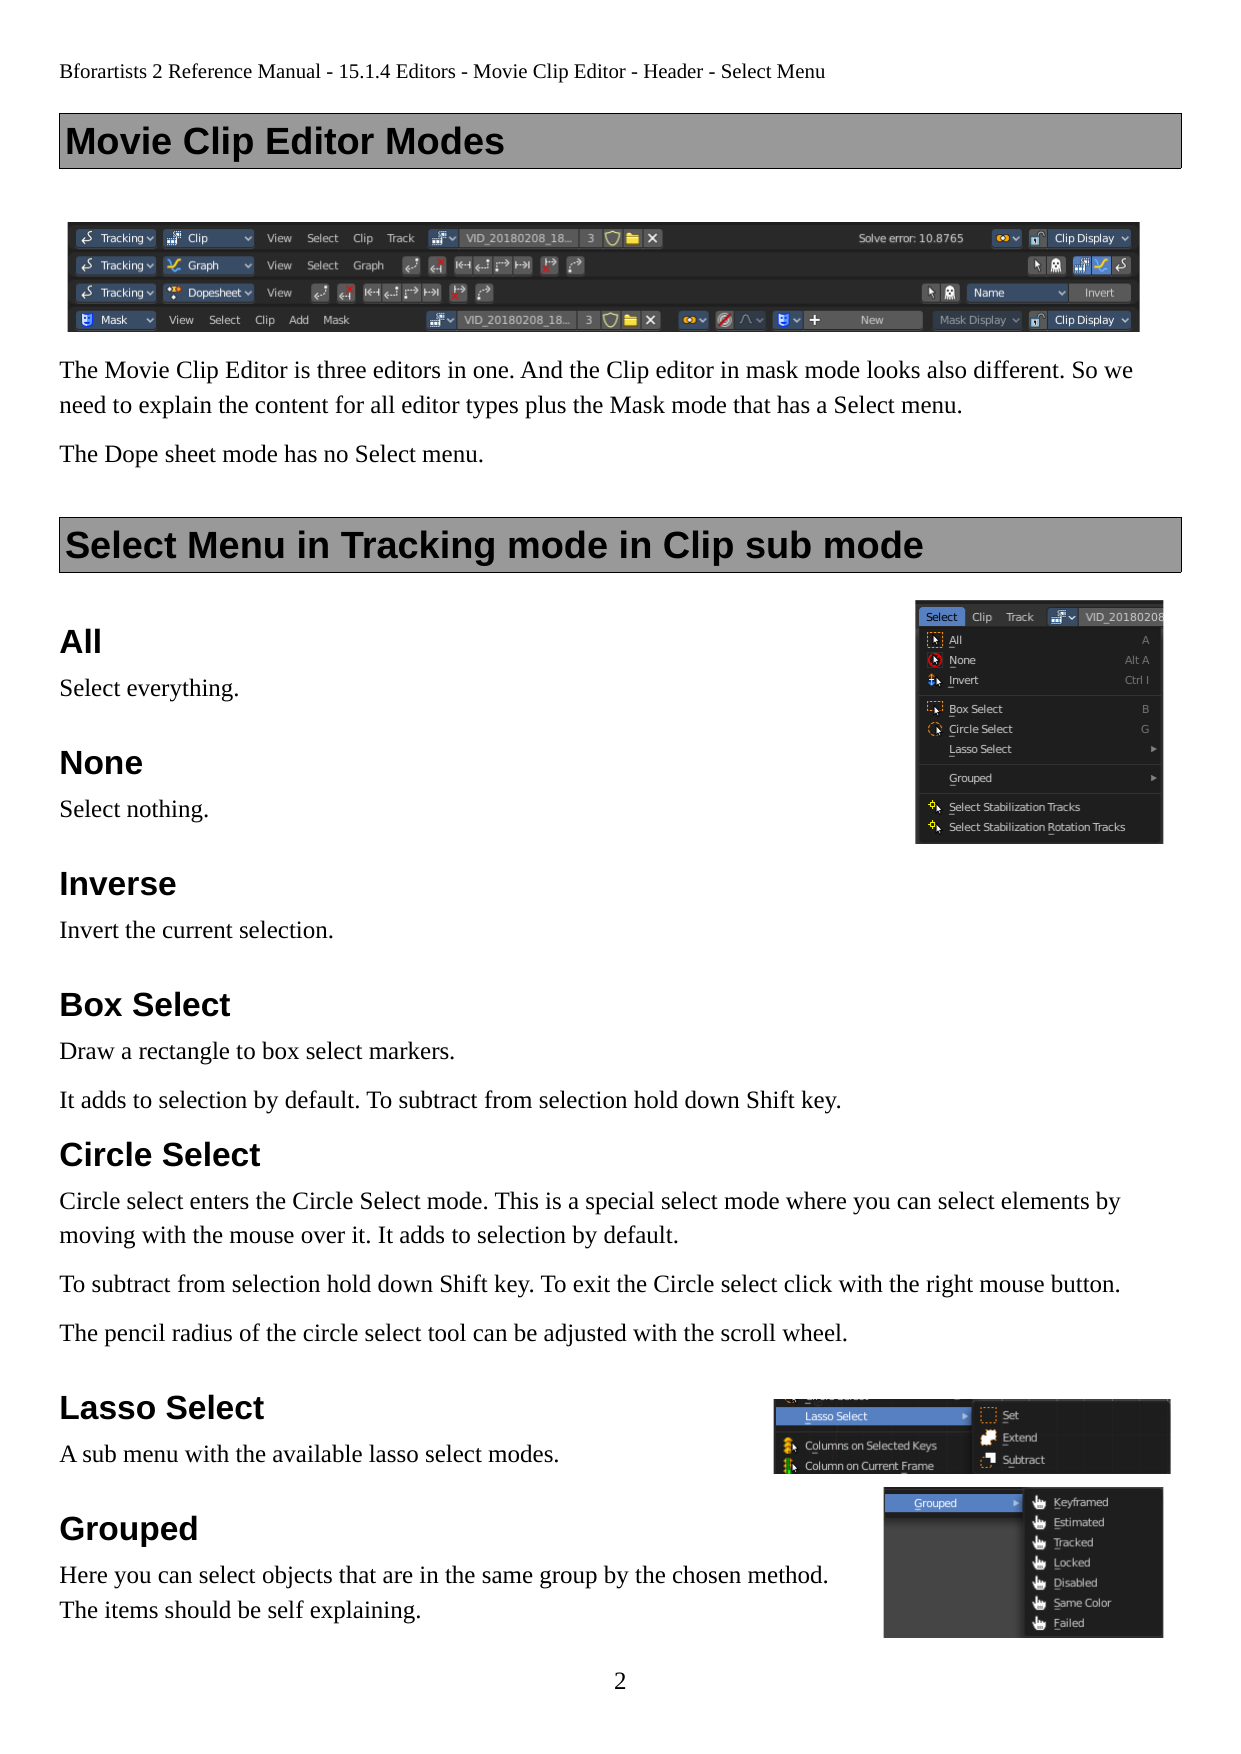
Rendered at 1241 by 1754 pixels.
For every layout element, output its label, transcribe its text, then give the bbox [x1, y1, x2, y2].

subtitle [1164, 743, 1181, 781]
text To subtract from selection hold down Shift key. To exit the Circle select click with the right mouse button. [59, 1269, 1181, 1298]
table_header Select Menu in Tracking mode in Clip sub mode [60, 518, 1181, 572]
text Circle select enters the Circle Select mode. This is a special select mode where you can select elements by moving with the mouse over it. It adds to selection by default. [59, 1186, 1181, 1249]
picture [67, 222, 1140, 332]
subtitle Circle Select [59, 1134, 1181, 1173]
picture [883, 1487, 1164, 1638]
subtitle [1164, 1509, 1181, 1548]
subtitle Lasso Select [59, 1388, 1181, 1427]
text The Movie Clip Editor is three editors in one. And the Clip editor in mask mode looks also different. So we need to explain the content for all editor types plus the Mask mode that has a Select menu. [59, 202, 1181, 419]
subtitle None [59, 743, 915, 781]
subtitle [1164, 622, 1181, 660]
text Select everything. [59, 673, 915, 702]
subtitle All [59, 622, 915, 660]
text [1164, 794, 1181, 823]
text The Dope sheet mode has no Select menu. [59, 439, 1181, 468]
text The pencil radius of the circle select tool can be adjusted with the scroll wheel. [59, 1318, 1181, 1347]
picture [915, 600, 1164, 844]
table_header Movie Clip Editor Modes [60, 114, 1181, 168]
subtitle Box Select [59, 985, 1181, 1023]
subtitle Grouped [59, 1509, 883, 1548]
text [1164, 673, 1181, 702]
subtitle Inverse [59, 864, 1181, 902]
text It adds to selection by default. To subtract from selection hold down Shift key. [59, 1085, 1181, 1114]
text Invert the current selection. [59, 915, 1181, 944]
picture [773, 1399, 1171, 1474]
text Select nothing. [59, 794, 915, 823]
text Draw a rectangle to box select markers. [59, 1036, 1181, 1065]
text Here you can select objects that are in the same group by the chosen method. The items should be self explaining. [59, 1560, 883, 1624]
text A sub menu with the available lasso select modes. [59, 1439, 773, 1468]
